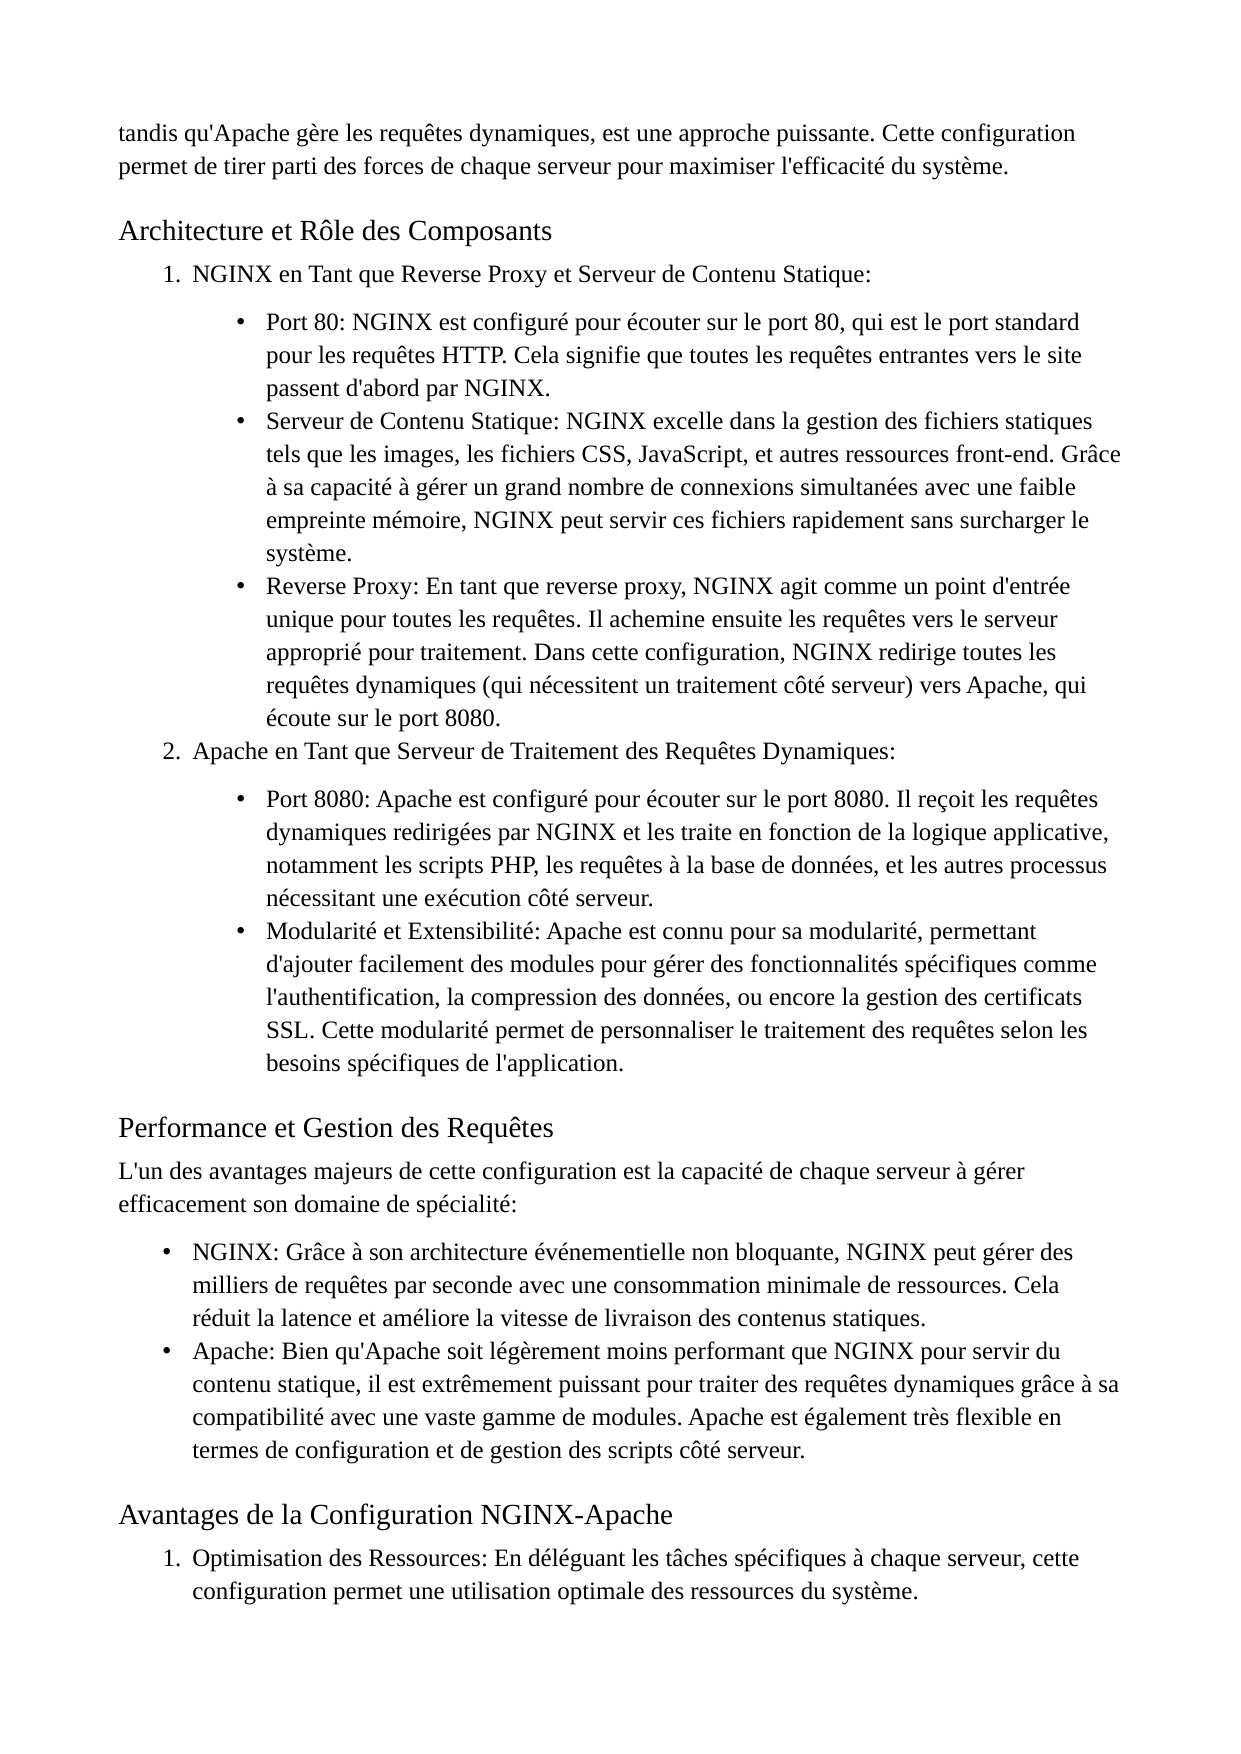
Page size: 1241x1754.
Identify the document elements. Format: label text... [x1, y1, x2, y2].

list Serveur de Contenu Statique: NGINX excelle dans la gestion des fichiers statiques tels que les images, les fichiers CSS, JavaScript, et autres ressources front-end. Grâce à sa capacité à gérer un grand nombre de connexions simultanées avec une faible empreinte mémoire, NGINX peut servir ces fichiers rapidement sans surcharger le système. [236, 406, 1122, 567]
list Modularité et Extensibilité: Apache est connu pour sa modularité, permettant d'ajouter facilement des modules pour gérer des fonctionnalités spécifiques comme l'authentification, la compression des données, ou encore la gestion des certificats SSL. Cette modularité permet de personnaliser le traitement des requêtes selon les besoins spécifiques de l'application. [236, 916, 1122, 1077]
list Optimisation des Ressources: En déléguant les tâches spécifiques à chaque serveur, cette configuration permet une utilisation optimale des ressources du système. [162, 1543, 1122, 1605]
subtitle Performance et Gestion des Requêtes [118, 1110, 1122, 1144]
subtitle Avantages de la Configuration NGINX-Apache [118, 1497, 1122, 1531]
list Port 80: NGINX est configuré pour écouter sur le port 80, qui est le port standard pour les requêtes HTTP. Cela signifie que toutes les requêtes entrantes vers le site passent d'abord par NGINX. [236, 307, 1122, 402]
text tandis qu'Apache gère les requêtes dynamiques, est une approche puissante. Cette configuration permet de tirer parti des forces de chaque serveur pour maximiser l'efficacité du système. [118, 118, 1122, 180]
list Apache: Bien qu'Apache soit légèrement moins performant que NGINX pour servir du contenu statique, il est extrêmement puissant pour traiter des requêtes dynamiques grâce à sa compatibilité avec une vaste gamme de modules. Apache est également très flexible en termes de configuration et de gestion des scripts côté serveur. [162, 1336, 1122, 1464]
text L'un des avantages majeurs de cette configuration est la capacité de chaque serveur à gérer efficacement son domaine de spécialité: [118, 1156, 1122, 1218]
list Port 8080: Apache est configuré pour écouter sur le port 8080. Il reçoit les requêtes dynamiques redirigées par NGINX et les traite en fonction de la logique applicative, notamment les scripts PHP, les requêtes à la base de données, et les autres processus nécessitant une exécution côté serveur. [236, 784, 1122, 912]
list NGINX en Tant que Reverse Proxy et Serveur de Contenu Statique: [162, 259, 1122, 288]
list Reverse Proxy: En tant que reverse proxy, NGINX agit comme un point d'entrée unique pour toutes les requêtes. Il achemine ensuite les requêtes vers le serveur approprié pour traitement. Dans cette configuration, NGINX redirige toutes les requêtes dynamiques (qui nécessitent un traitement côté serveur) vers Apache, qui écoute sur le port 8080. [236, 571, 1122, 732]
list NGINX: Grâce à son architecture événementielle non bloquante, NGINX peut gérer des milliers de requêtes par seconde avec une consommation minimale de ressources. Cela réduit la latence et améliore la vitesse de livraison des contenus statiques. [162, 1237, 1122, 1332]
subtitle Architecture et Rôle des Composants [118, 213, 1122, 247]
list Apache en Tant que Serveur de Traitement des Requêtes Dynamiques: [162, 736, 1122, 765]
